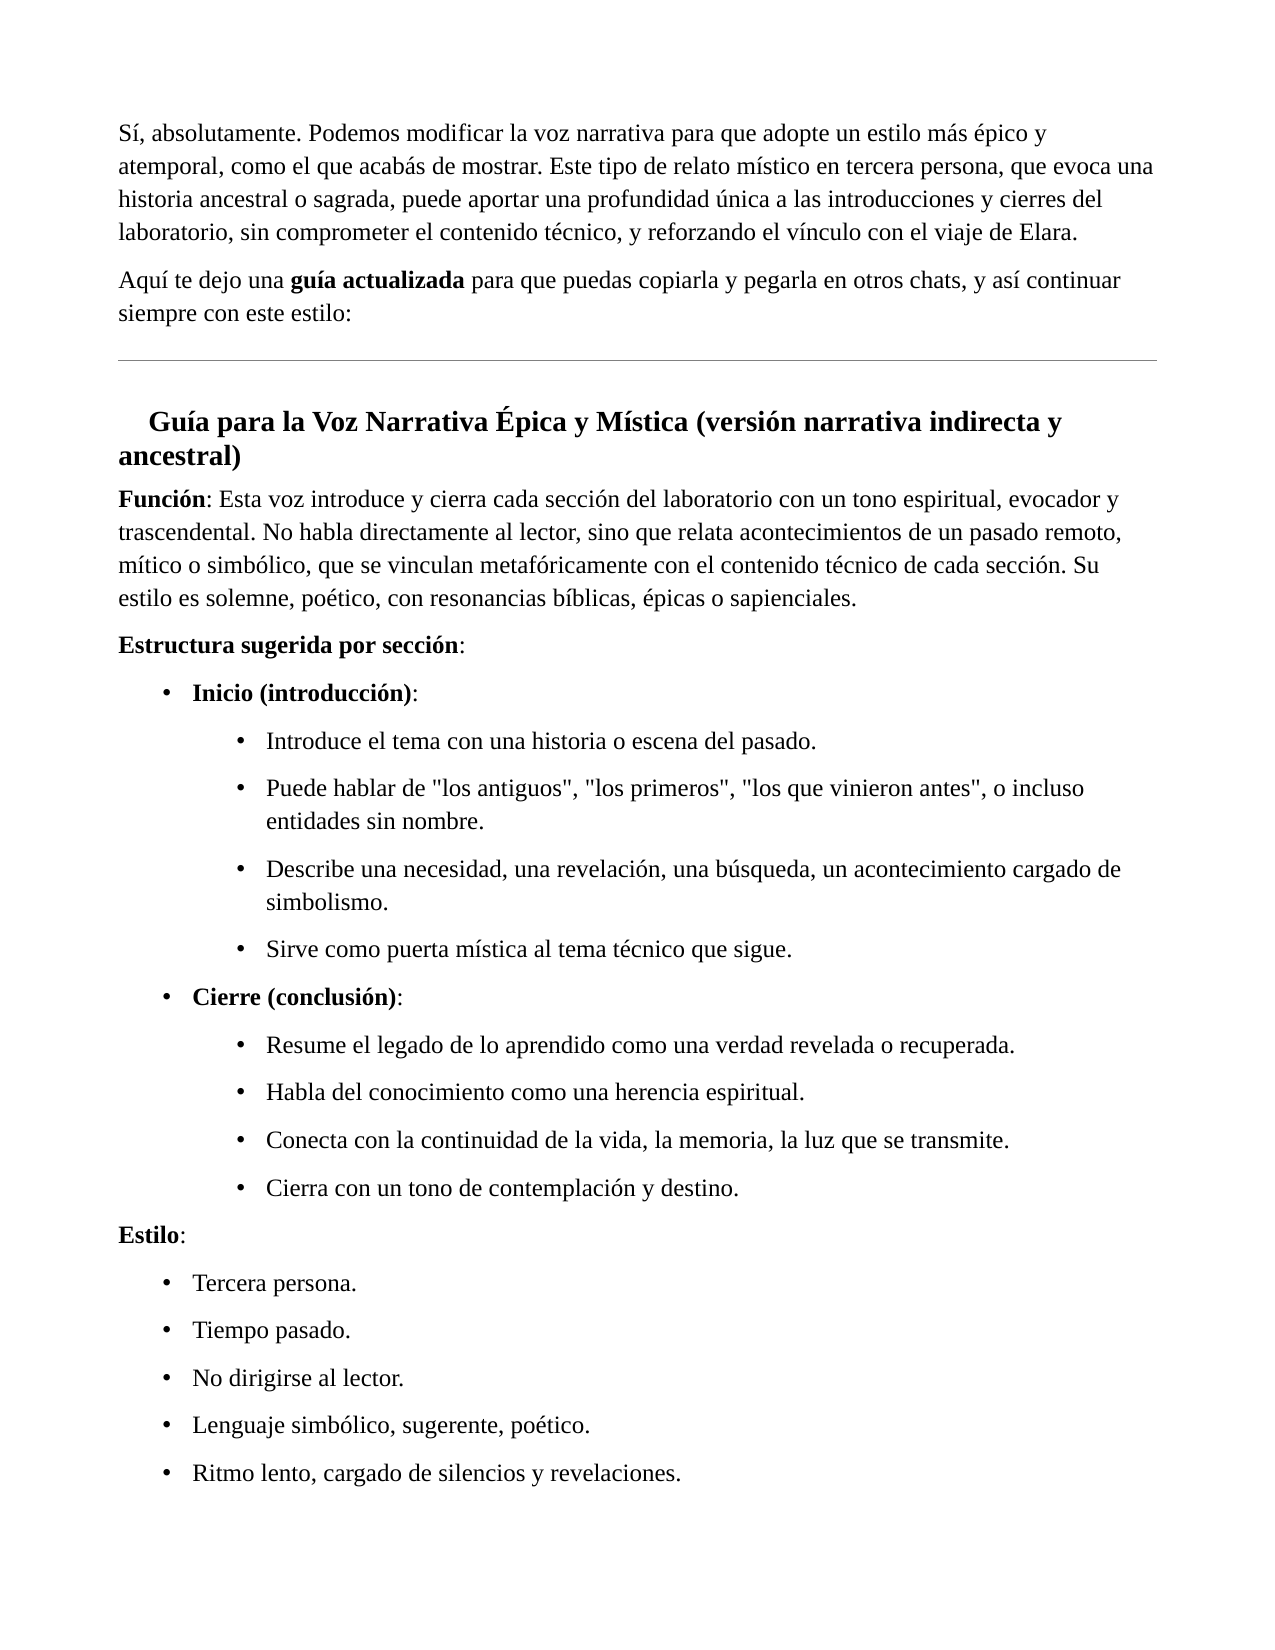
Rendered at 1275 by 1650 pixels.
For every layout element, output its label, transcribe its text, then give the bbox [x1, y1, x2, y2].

list Cierra con un tono de contemplación y destino. [236, 1173, 1157, 1201]
list Ritmo lento, cargado de silencios y revelaciones. [162, 1458, 1157, 1487]
list Inicio (introducción): [162, 678, 1157, 707]
list Cierre (conclusión): [162, 982, 1157, 1011]
list Lenguaje simbólico, sugerente, poético. [162, 1411, 1157, 1439]
list Describe una necesidad, una revelación, una búsqueda, un acontecimiento cargado de simbolismo. [236, 854, 1157, 916]
list Puede hablar de "los antiguos", "los primeros", "los que vinieron antes", o incluso entidades sin nombre. [236, 773, 1157, 835]
subtitle 📜 Guía para la Voz Narrativa Épica y Mística (versión narrativa indirecta y ancestral) [118, 404, 1157, 471]
list Tercera persona. [162, 1268, 1157, 1297]
list Tiempo pasado. [162, 1315, 1157, 1344]
list Resume el legado de lo aprendido como una verdad revelada o recuperada. [236, 1030, 1157, 1058]
text Función: Esta voz introduce y cierra cada sección del laboratorio con un tono espiritual, evocador y trascendental. No habla directamente al lector, sino que relata acontecimientos de un pasado remoto, mítico o simbólico, que se vinculan metafóricamente con el contenido técnico de cada sección. Su estilo es solemne, poético, con resonancias bíblicas, épicas o sapienciales. [118, 484, 1157, 612]
list Habla del conocimiento como una herencia espiritual. [236, 1077, 1157, 1106]
text Estilo: [118, 1220, 1157, 1249]
text Sí, absolutamente. Podemos modificar la voz narrativa para que adopte un estilo más épico y atemporal, como el que acabás de mostrar. Este tipo de relato místico en tercera persona, que evoca una historia ancestral o sagrada, puede aportar una profundidad única a las introducciones y cierres del laboratorio, sin comprometer el contenido técnico, y reforzando el vínculo con el viaje de Elara. [118, 118, 1157, 246]
text Estructura sugerida por sección: [118, 631, 1157, 659]
list Introduce el tema con una historia o escena del pasado. [236, 726, 1157, 754]
list Conecta con la continuidad de la vida, la memoria, la luz que se transmite. [236, 1125, 1157, 1154]
list Sirve como puerta mística al tema técnico que sigue. [236, 934, 1157, 963]
text Aquí te dejo una guía actualizada para que puedas copiarla y pegarla en otros chats, y así continuar siempre con este estilo: [118, 265, 1157, 327]
list No dirigirse al lector. [162, 1363, 1157, 1392]
